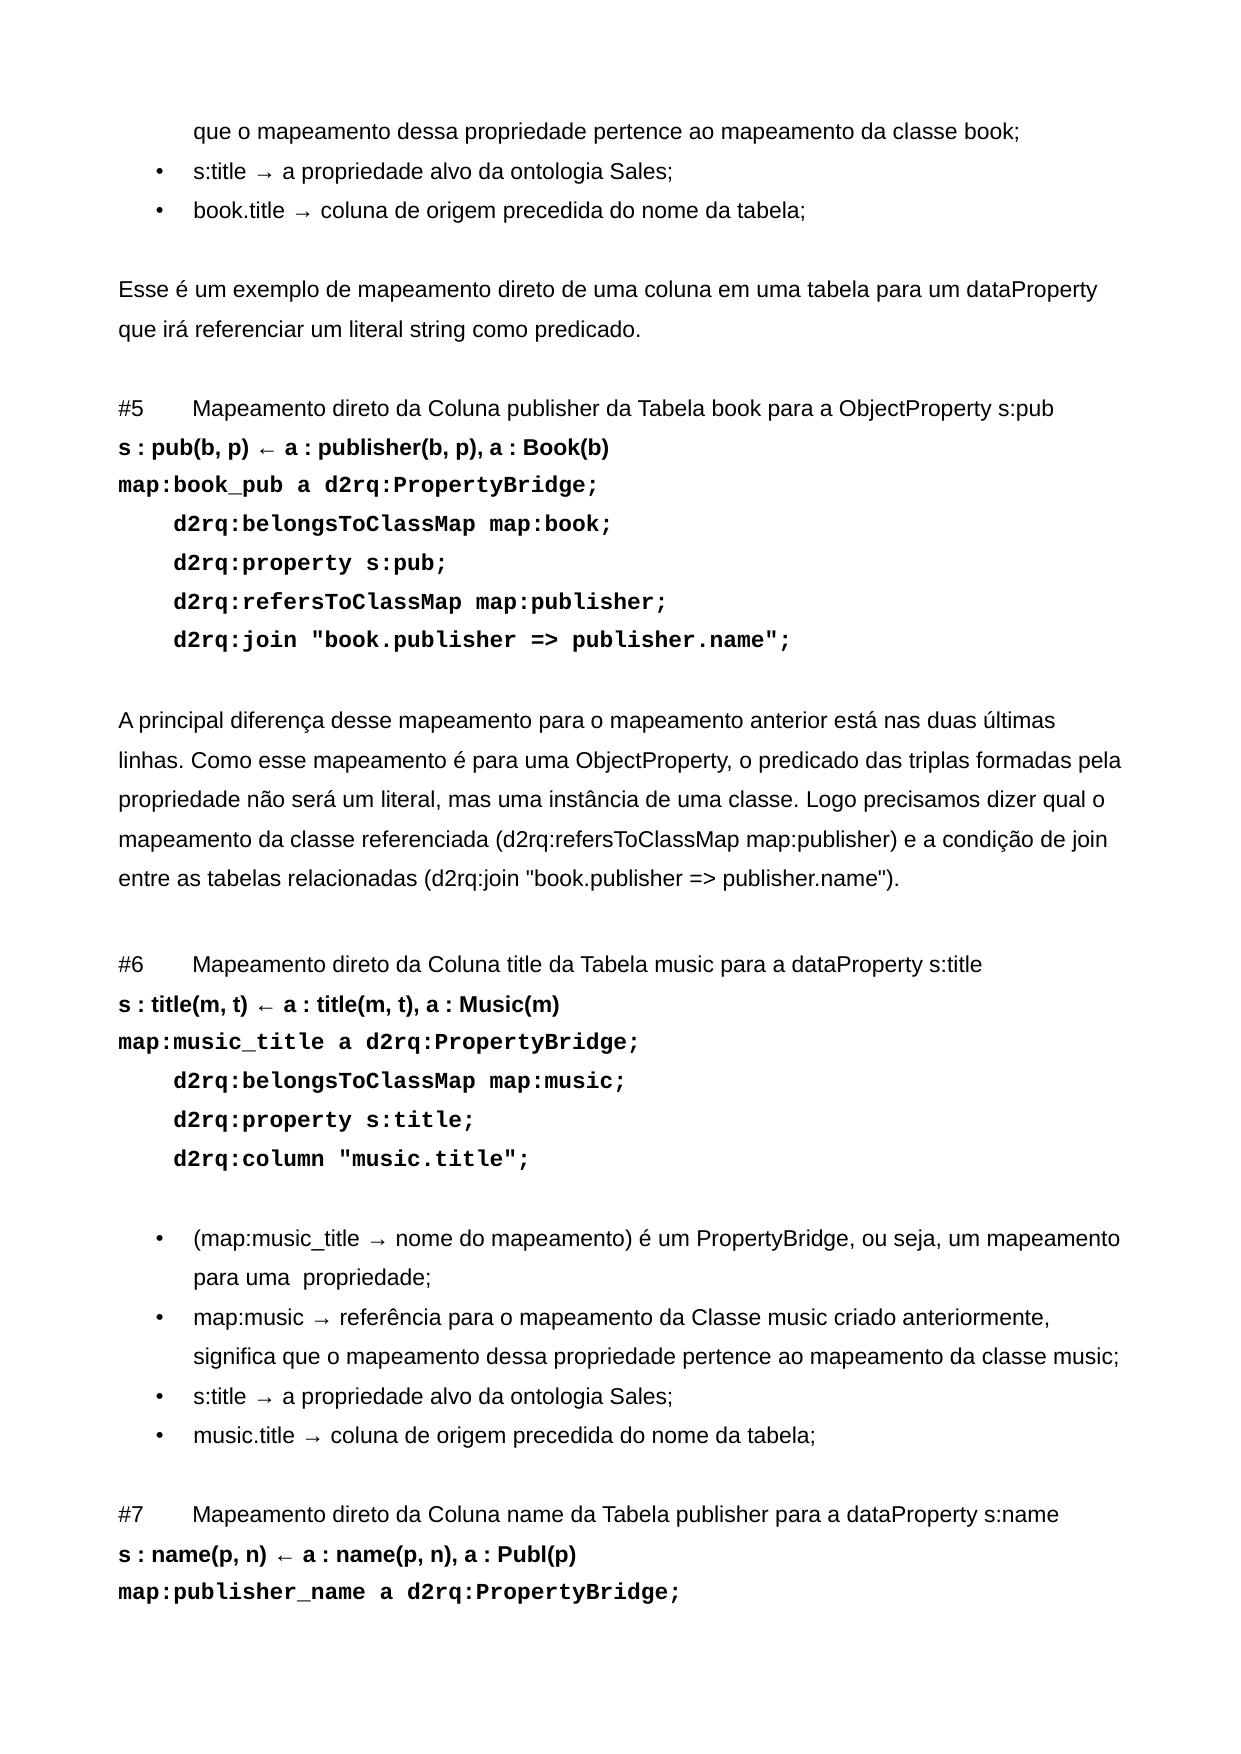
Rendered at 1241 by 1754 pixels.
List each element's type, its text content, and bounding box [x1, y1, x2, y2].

text A principal diferença desse mapeamento para o mapeamento anterior está nas duas últimas linhas. Como esse mapeamento é para uma ObjectProperty, o predicado das triplas formadas pela propriedade não será um literal, mas uma instância de uma classe. Logo precisamos dizer qual o mapeamento da classe referenciada (d2rq:refersToClassMap map:publisher) e a condição de join entre as tabelas relacionadas (d2rq:join "book.publisher => publisher.name"). [118, 707, 1122, 891]
text s : title(m, t) ← a : title(m, t), a : Music(m) [118, 991, 1122, 1017]
text #7 Mapeamento direto da Coluna name da Tabela publisher para a dataProperty s:name [118, 1501, 1122, 1527]
list (map:music_title → nome do mapeamento) é um PropertyBridge, ou seja, um mapeamento para uma propriedade; [156, 1225, 1122, 1291]
text map:publisher_name a d2rq:PropertyBridge; [118, 1580, 1122, 1606]
list music.title → coluna de origem precedida do nome da tabela; [156, 1422, 1122, 1448]
list s:title → a propriedade alvo da ontologia Sales; [156, 1383, 1122, 1409]
text #5 Mapeamento direto da Coluna publisher da Tabela book para a ObjectProperty s:pub [118, 394, 1122, 421]
text d2rq:refersToClassMap map:publisher; [118, 590, 1122, 616]
list book.title → coluna de origem precedida do nome da tabela; [156, 197, 1122, 223]
text d2rq:property s:pub; [118, 551, 1122, 577]
text map:book_pub a d2rq:PropertyBridge; [118, 473, 1122, 499]
list map:music → referência para o mapeamento da Classe music criado anteriormente, significa que o mapeamento dessa propriedade pertence ao mapeamento da classe music; [156, 1304, 1122, 1369]
text d2rq:belongsToClassMap map:music; [118, 1069, 1122, 1095]
text s : pub(b, p) ← a : publisher(b, p), a : Book(b) [118, 434, 1122, 460]
text s : name(p, n) ← a : name(p, n), a : Publ(p) [118, 1541, 1122, 1567]
list que o mapeamento dessa propriedade pertence ao mapeamento da classe book; [156, 118, 1122, 144]
text d2rq:column "music.title"; [118, 1147, 1122, 1173]
text Esse é um exemplo de mapeamento direto de uma coluna em uma tabela para um dataProperty que irá referenciar um literal string como predicado. [118, 276, 1122, 342]
text d2rq:join "book.publisher => publisher.name"; [118, 629, 1122, 655]
list s:title → a propriedade alvo da ontologia Sales; [156, 158, 1122, 184]
text #6 Mapeamento direto da Coluna title da Tabela music para a dataProperty s:title [118, 951, 1122, 978]
text map:music_title a d2rq:PropertyBridge; [118, 1030, 1122, 1056]
text d2rq:belongsToClassMap map:book; [118, 512, 1122, 538]
text d2rq:property s:title; [118, 1108, 1122, 1134]
